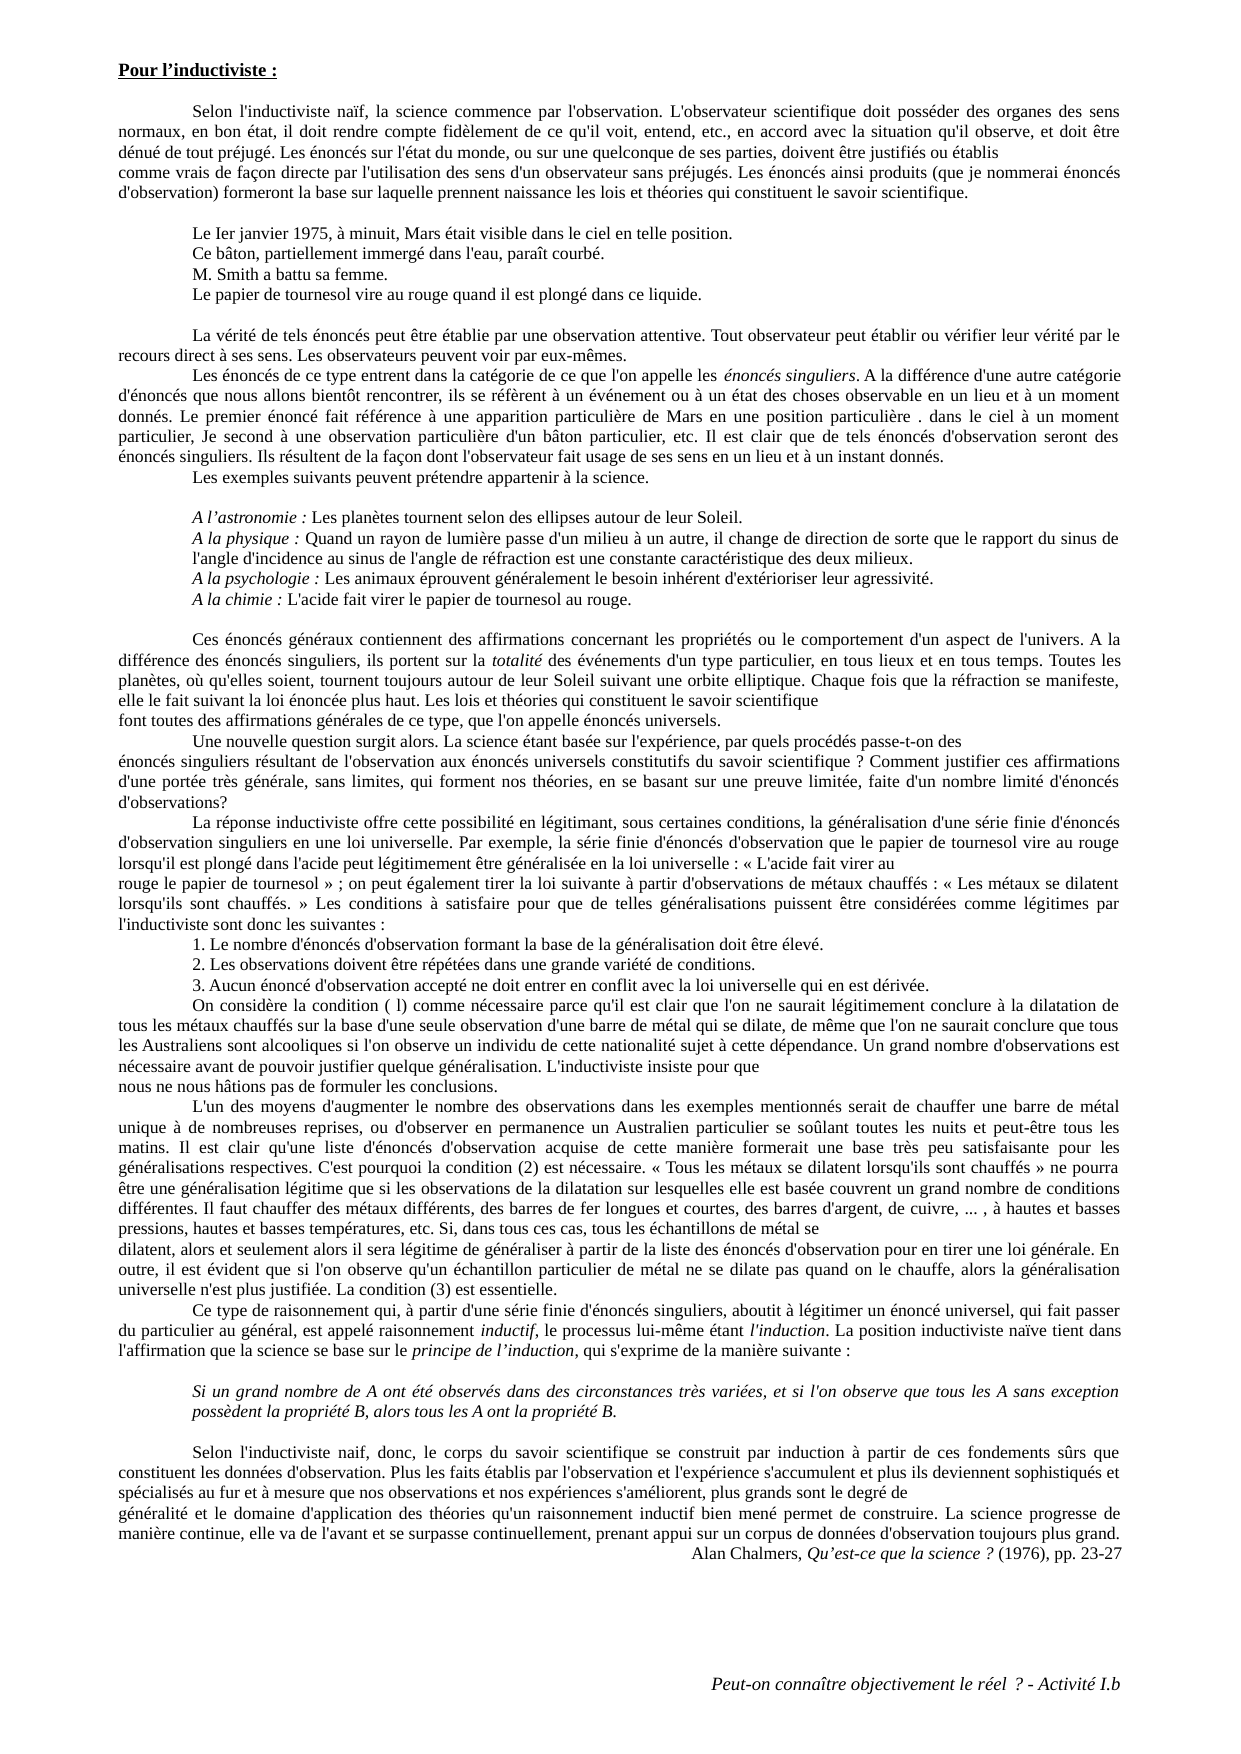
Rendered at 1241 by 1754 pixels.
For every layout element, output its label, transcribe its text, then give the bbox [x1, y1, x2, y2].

text Ce type de raisonnement qui, à partir d'une série finie d'énoncés singuliers, aboutit à légitimer un énoncé universel, qui fait passer du particulier au général, est appelé raisonnement inductif, le processus lui-même étant l'induction. La position inductiviste naïve tient dans l'affirmation que la science se base sur le principe de l’induction, qui s'exprime de la manière suivante : [118, 1299, 1122, 1360]
text nous ne nous hâtions pas de formuler les conclusions. [118, 1076, 1122, 1096]
text Si un grand nombre de A ont été observés dans des circonstances très variées, et si l'on observe que tous les A sans exception possèdent la propriété B, alors tous les A ont la propriété B. [192, 1381, 1122, 1421]
text Ces énoncés généraux contiennent des affirmations concernant les propriétés ou le comportement d'un aspect de l'univers. A la différence des énoncés singuliers, ils portent sur la totalité des événements d'un type particulier, en tous lieux et en tous temps. Toutes les planètes, où qu'elles soient, tournent toujours autour de leur Soleil suivant une orbite elliptique. Chaque fois que la réfraction se manifeste, elle le fait suivant la loi énoncée plus haut. Les lois et théories qui constituent le savoir scientifique [118, 629, 1122, 710]
text L'un des moyens d'augmenter le nombre des observations dans les exemples mentionnés serait de chauffer une barre de métal unique à de nombreuses reprises, ou d'observer en permanence un Australien particulier se soûlant toutes les nuits et peut-être tous les matins. Il est clair qu'une liste d'énoncés d'observation acquise de cette manière formerait une base très peu satisfaisante pour les généralisations respectives. C'est pourquoi la condition (2) est nécessaire. « Tous les métaux se dilatent lorsqu'ils sont chauffés » ne pourra être une généralisation légitime que si les observations de la dilatation sur lesquelles elle est basée couvrent un grand nombre de conditions différentes. Il faut chauffer des métaux différents, des barres de fer longues et courtes, des barres d'argent, de cuivre, ... , à hautes et basses pressions, hautes et basses températures, etc. Si, dans tous ces cas, tous les échantillons de métal se [118, 1096, 1122, 1238]
text Pour l’inductiviste : [118, 59, 1122, 81]
text comme vrais de façon directe par l'utilisation des sens d'un observateur sans préjugés. Les énoncés ainsi produits (que je nommerai énoncés d'observation) formeront la base sur laquelle prennent naissance les lois et théories qui constituent le savoir scientifique. [118, 162, 1122, 202]
text Selon l'inductiviste naïf, la science commence par l'observation. L'observateur scientifique doit posséder des organes des sens normaux, en bon état, il doit rendre compte fidèlement de ce qu'il voit, entend, etc., en accord avec la situation qu'il observe, et doit être dénué de tout préjugé. Les énoncés sur l'état du monde, ou sur une quelconque de ses parties, doivent être justifiés ou établis [118, 101, 1122, 162]
text Le Ier janvier 1975, à minuit, Mars était visible dans le ciel en telle position. [192, 223, 1122, 243]
text dilatent, alors et seulement alors il sera légitime de généraliser à partir de la liste des énoncés d'observation pour en tirer une loi générale. En outre, il est évident que si l'on observe qu'un échantillon particulier de métal ne se dilate pas quand on le chauffe, alors la généralisation universelle n'est plus justifiée. La condition (3) est essentielle. [118, 1238, 1122, 1299]
text Une nouvelle question surgit alors. La science étant basée sur l'expérience, par quels procédés passe-t-on des [118, 731, 1122, 751]
text Selon l'inductiviste naif, donc, le corps du savoir scientifique se construit par induction à partir de ces fondements sûrs que constituent les données d'observation. Plus les faits établis par l'observation et l'expérience s'accumulent et plus ils deviennent sophistiqués et spécialisés au fur et à mesure que nos observations et nos expériences s'améliorent, plus grands sont le degré de [118, 1442, 1122, 1502]
text Ce bâton, partiellement immergé dans l'eau, paraît courbé. [192, 243, 1122, 263]
text énoncés singuliers résultant de l'observation aux énoncés universels constitutifs du savoir scientifique ? Comment justifier ces affirmations d'une portée très générale, sans limites, qui forment nos théories, en se basant sur une preuve limitée, faite d'un nombre limité d'énoncés d'observations? [118, 751, 1122, 812]
text A la psychologie : Les animaux éprouvent généralement le besoin inhérent d'extérioriser leur agressivité. [192, 568, 1122, 588]
text Alan Chalmers, Qu’est-ce que la science ? (1976), pp. 23-27 [118, 1543, 1122, 1563]
text La réponse inductiviste offre cette possibilité en légitimant, sous certaines conditions, la généralisation d'une série finie d'énoncés d'observation singuliers en une loi universelle. Par exemple, la série finie d'énoncés d'observation que le papier de tournesol vire au rouge lorsqu'il est plongé dans l'acide peut légitimement être généralisée en la loi universelle : « L'acide fait virer au [118, 812, 1122, 873]
text 3. Aucun énoncé d'observation accepté ne doit entrer en conflit avec la loi universelle qui en est dérivée. [192, 974, 1122, 995]
text La vérité de tels énoncés peut être établie par une observation attentive. Tout observateur peut établir ou vérifier leur vérité par le recours direct à ses sens. Les observateurs peuvent voir par eux-mêmes. [118, 324, 1122, 365]
text A l’astronomie : Les planètes tournent selon des ellipses autour de leur Soleil. [192, 507, 1122, 527]
text Les exemples suivants peuvent prétendre appartenir à la science. [118, 467, 1122, 487]
text A la chimie : L'acide fait virer le papier de tournesol au rouge. [192, 588, 1122, 609]
text font toutes des affirmations générales de ce type, que l'on appelle énoncés universels. [118, 710, 1122, 731]
text 1. Le nombre d'énoncés d'observation formant la base de la généralisation doit être élevé. [192, 934, 1122, 954]
text Le papier de tournesol vire au rouge quand il est plongé dans ce liquide. [192, 284, 1122, 304]
text Les énoncés de ce type entrent dans la catégorie de ce que l'on appelle les énoncés singuliers. A la différence d'une autre catégorie d'énoncés que nous allons bientôt rencontrer, ils se réfèrent à un événement ou à un état des choses observable en un lieu et à un moment donnés. Le premier énoncé fait référence à une apparition particulière de Mars en une position particulière . dans le ciel à un moment particulier, Je second à une observation particulière d'un bâton particulier, etc. Il est clair que de tels énoncés d'observation seront des énoncés singuliers. Ils résultent de la façon dont l'observateur fait usage de ses sens en un lieu et à un instant donnés. [118, 365, 1122, 467]
text 2. Les observations doivent être répétées dans une grande variété de conditions. [192, 954, 1122, 974]
text A la physique : Quand un rayon de lumière passe d'un milieu à un autre, il change de direction de sorte que le rapport du sinus de l'angle d'incidence au sinus de l'angle de réfraction est une constante caractéristique des deux milieux. [192, 527, 1122, 568]
text On considère la condition ( l) comme nécessaire parce qu'il est clair que l'on ne saurait légitimement conclure à la dilatation de tous les métaux chauffés sur la base d'une seule observation d'une barre de métal qui se dilate, de même que l'on ne saurait conclure que tous les Australiens sont alcooliques si l'on observe un individu de cette nationalité sujet à cette dépendance. Un grand nombre d'observations est nécessaire avant de pouvoir justifier quelque généralisation. L'inductiviste insiste pour que [118, 995, 1122, 1076]
text M. Smith a battu sa femme. [192, 263, 1122, 284]
text généralité et le domaine d'application des théories qu'un raisonnement inductif bien mené permet de construire. La science progresse de manière continue, elle va de l'avant et se surpasse continuellement, prenant appui sur un corpus de données d'observation toujours plus grand. [118, 1502, 1122, 1543]
text rouge le papier de tournesol » ; on peut également tirer la loi suivante à partir d'observations de métaux chauffés : « Les métaux se dilatent lorsqu'ils sont chauffés. » Les conditions à satisfaire pour que de telles généralisations puissent être considérées comme légitimes par l'inductiviste sont donc les suivantes : [118, 873, 1122, 934]
